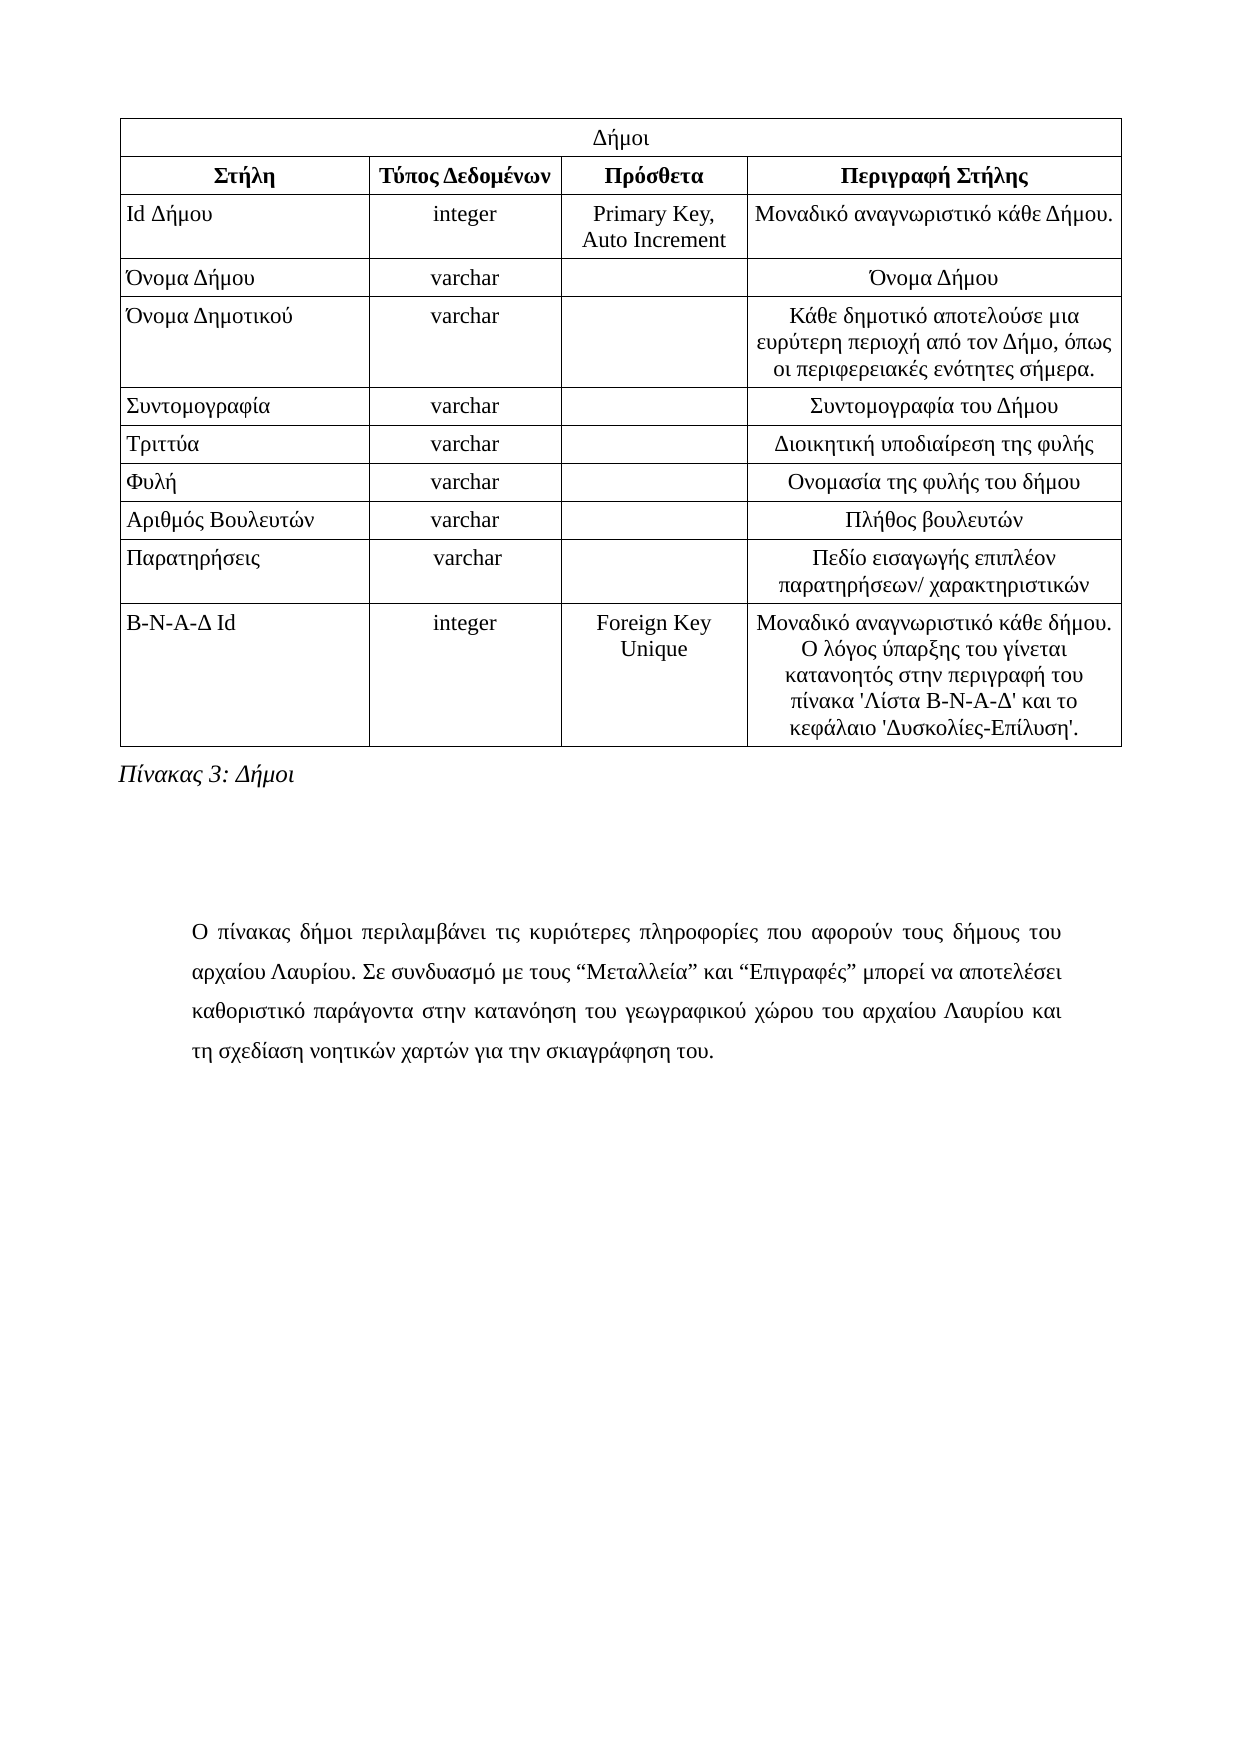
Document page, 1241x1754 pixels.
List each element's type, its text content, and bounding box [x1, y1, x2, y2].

table_cell Συντομογραφία του Δήμου [748, 388, 1121, 425]
table_cell Περιγραφή Στήλης [748, 157, 1121, 194]
table_cell Όνομα Δημοτικού [121, 297, 369, 387]
table_cell Primary Key, Auto Increment [562, 195, 747, 258]
table_cell Διοικητική υποδιαίρεση της φυλής [748, 426, 1121, 463]
table_cell Πεδίο εισαγωγής επιπλέον παρατηρήσεων/ χαρακτηριστικών [748, 540, 1121, 603]
table_cell varchar [370, 426, 561, 463]
table_cell Id Δήμου [121, 195, 369, 258]
table_cell Πλήθος βουλευτών [748, 502, 1121, 538]
table_cell Μοναδικό αναγνωριστικό κάθε δήμου. Ο λόγος ύπαρξης του γίνεται κατανοητός στην περιγραφή του πίνακα 'Λίστα Β-Ν-Α-Δ' και το κεφάλαιο 'Δυσκολίες-Επίλυση'. [748, 604, 1121, 746]
table_cell varchar [370, 297, 561, 387]
table_cell Μοναδικό αναγνωριστικό κάθε Δήμου. [748, 195, 1121, 258]
table_cell integer [370, 195, 561, 258]
text Ο πίνακας δήμοι περιλαμβάνει τις κυριότερες πληροφορίες που αφορούν τους δήμους του αρχαίου Λαυρίου. Σε συνδυασμό με τους “Μεταλλεία” και “Επιγραφές” μπορεί να αποτελέσει καθοριστικό παράγοντα στην κατανόηση του γεωγραφικού χώρου του αρχαίου Λαυρίου και τη σχεδίαση νοητικών χαρτών για την σκιαγράφηση του. [192, 918, 1063, 1063]
table_cell Ονομασία της φυλής του δήμου [748, 464, 1121, 501]
table_cell varchar [370, 540, 561, 603]
table_cell Τριττύα [121, 426, 369, 463]
table_cell Συντομογραφία [121, 388, 369, 425]
table_cell Στήλη [121, 157, 369, 194]
text Πίνακας 3: Δήμοι [118, 759, 1122, 787]
table_cell varchar [370, 502, 561, 538]
table_cell Παρατηρήσεις [121, 540, 369, 603]
table_cell [562, 540, 747, 603]
table_cell integer [370, 604, 561, 746]
table_cell varchar [370, 388, 561, 425]
table_cell varchar [370, 259, 561, 296]
table_cell Όνομα Δήμου [748, 259, 1121, 296]
table_cell Φυλή [121, 464, 369, 501]
table_cell Τύπος Δεδομένων [370, 157, 561, 194]
table_cell [562, 259, 747, 296]
table_cell [562, 464, 747, 501]
table_cell [562, 297, 747, 387]
table_cell Πρόσθετα [562, 157, 747, 194]
table_cell varchar [370, 464, 561, 501]
table_header Δήμοι [121, 119, 1121, 156]
table_cell Αριθμός Βουλευτών [121, 502, 369, 538]
table_cell [562, 388, 747, 425]
table_cell [562, 426, 747, 463]
table_cell Foreign Key Unique [562, 604, 747, 746]
table_cell Όνομα Δήμου [121, 259, 369, 296]
table_cell [562, 502, 747, 538]
table_cell Β-Ν-Α-Δ Id [121, 604, 369, 746]
table_cell Κάθε δημοτικό αποτελούσε μια ευρύτερη περιοχή από τον Δήμο, όπως οι περιφερειακές ενότητες σήμερα. [748, 297, 1121, 387]
